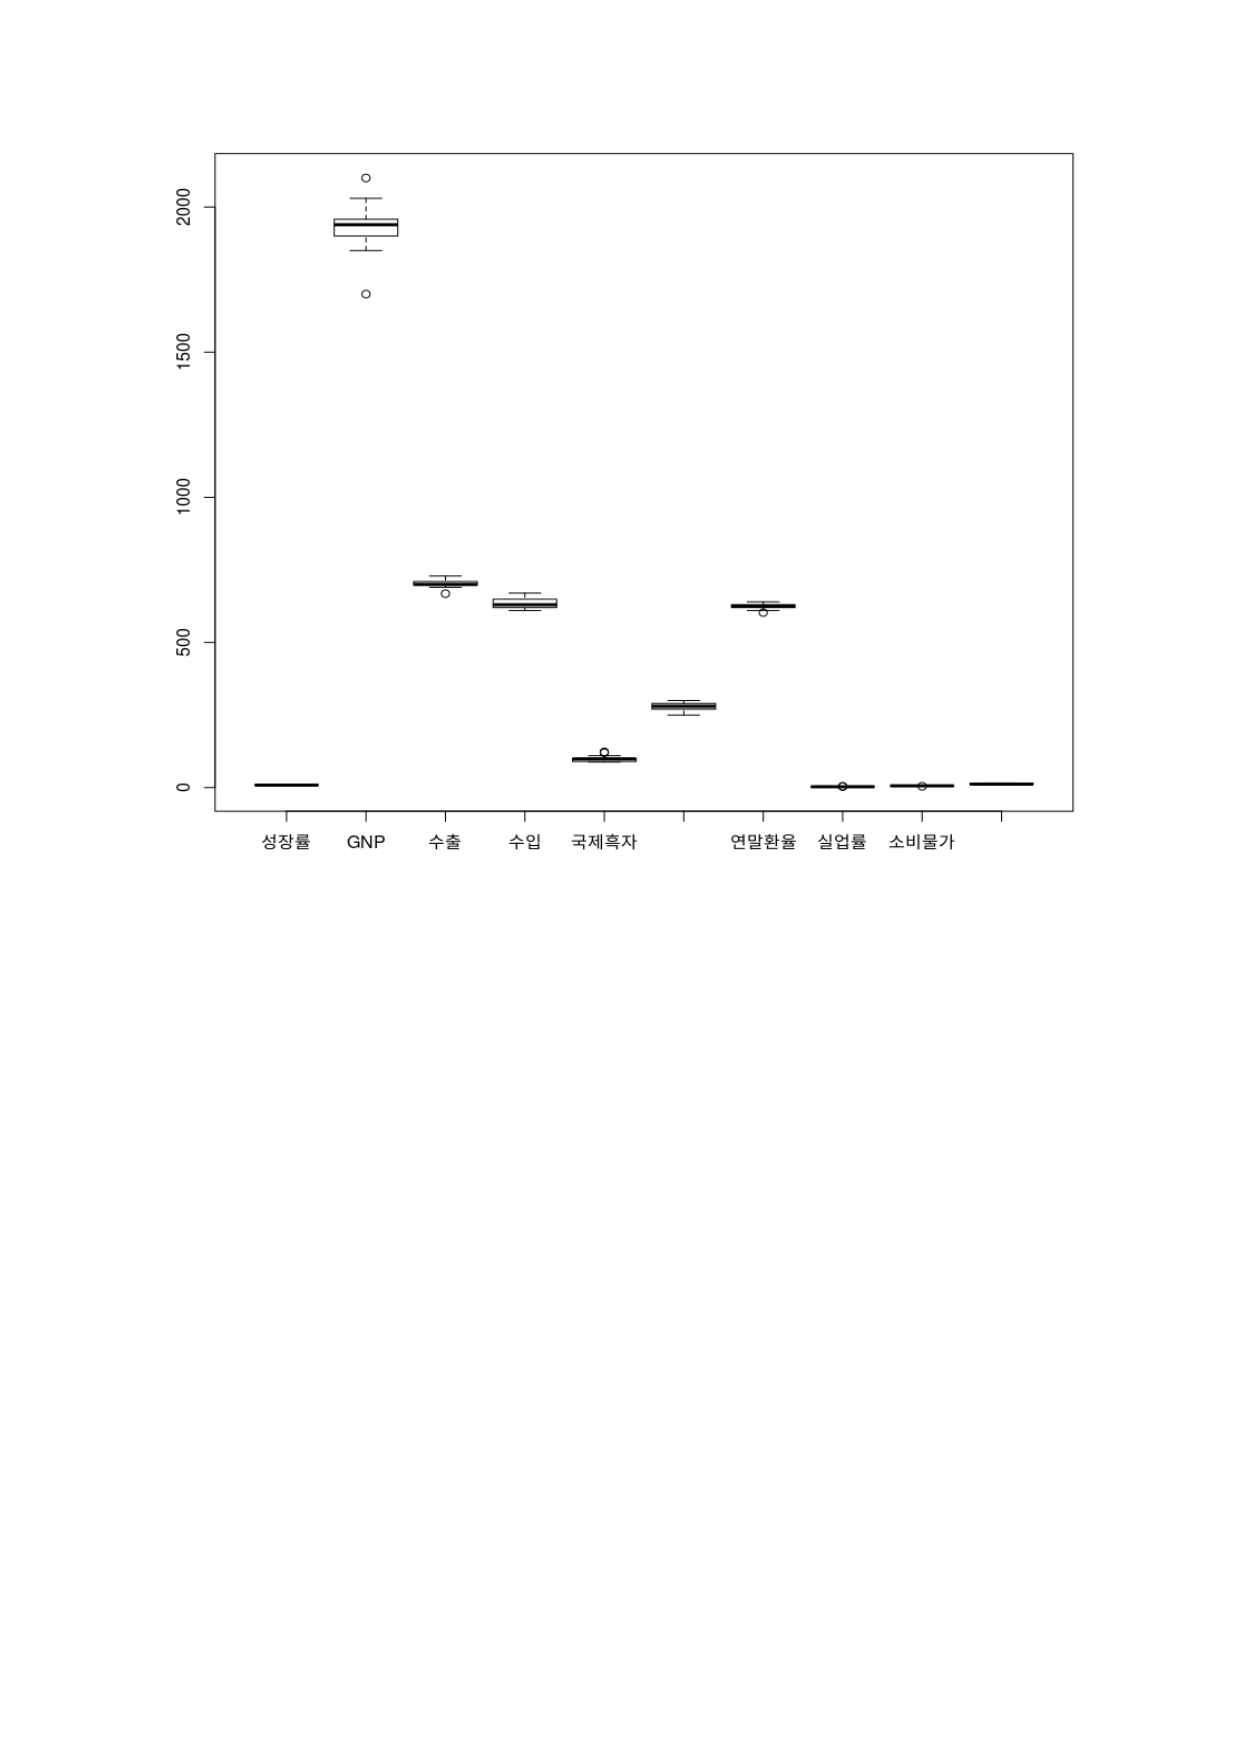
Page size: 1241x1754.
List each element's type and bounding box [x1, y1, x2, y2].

picture [143, 118, 1098, 863]
